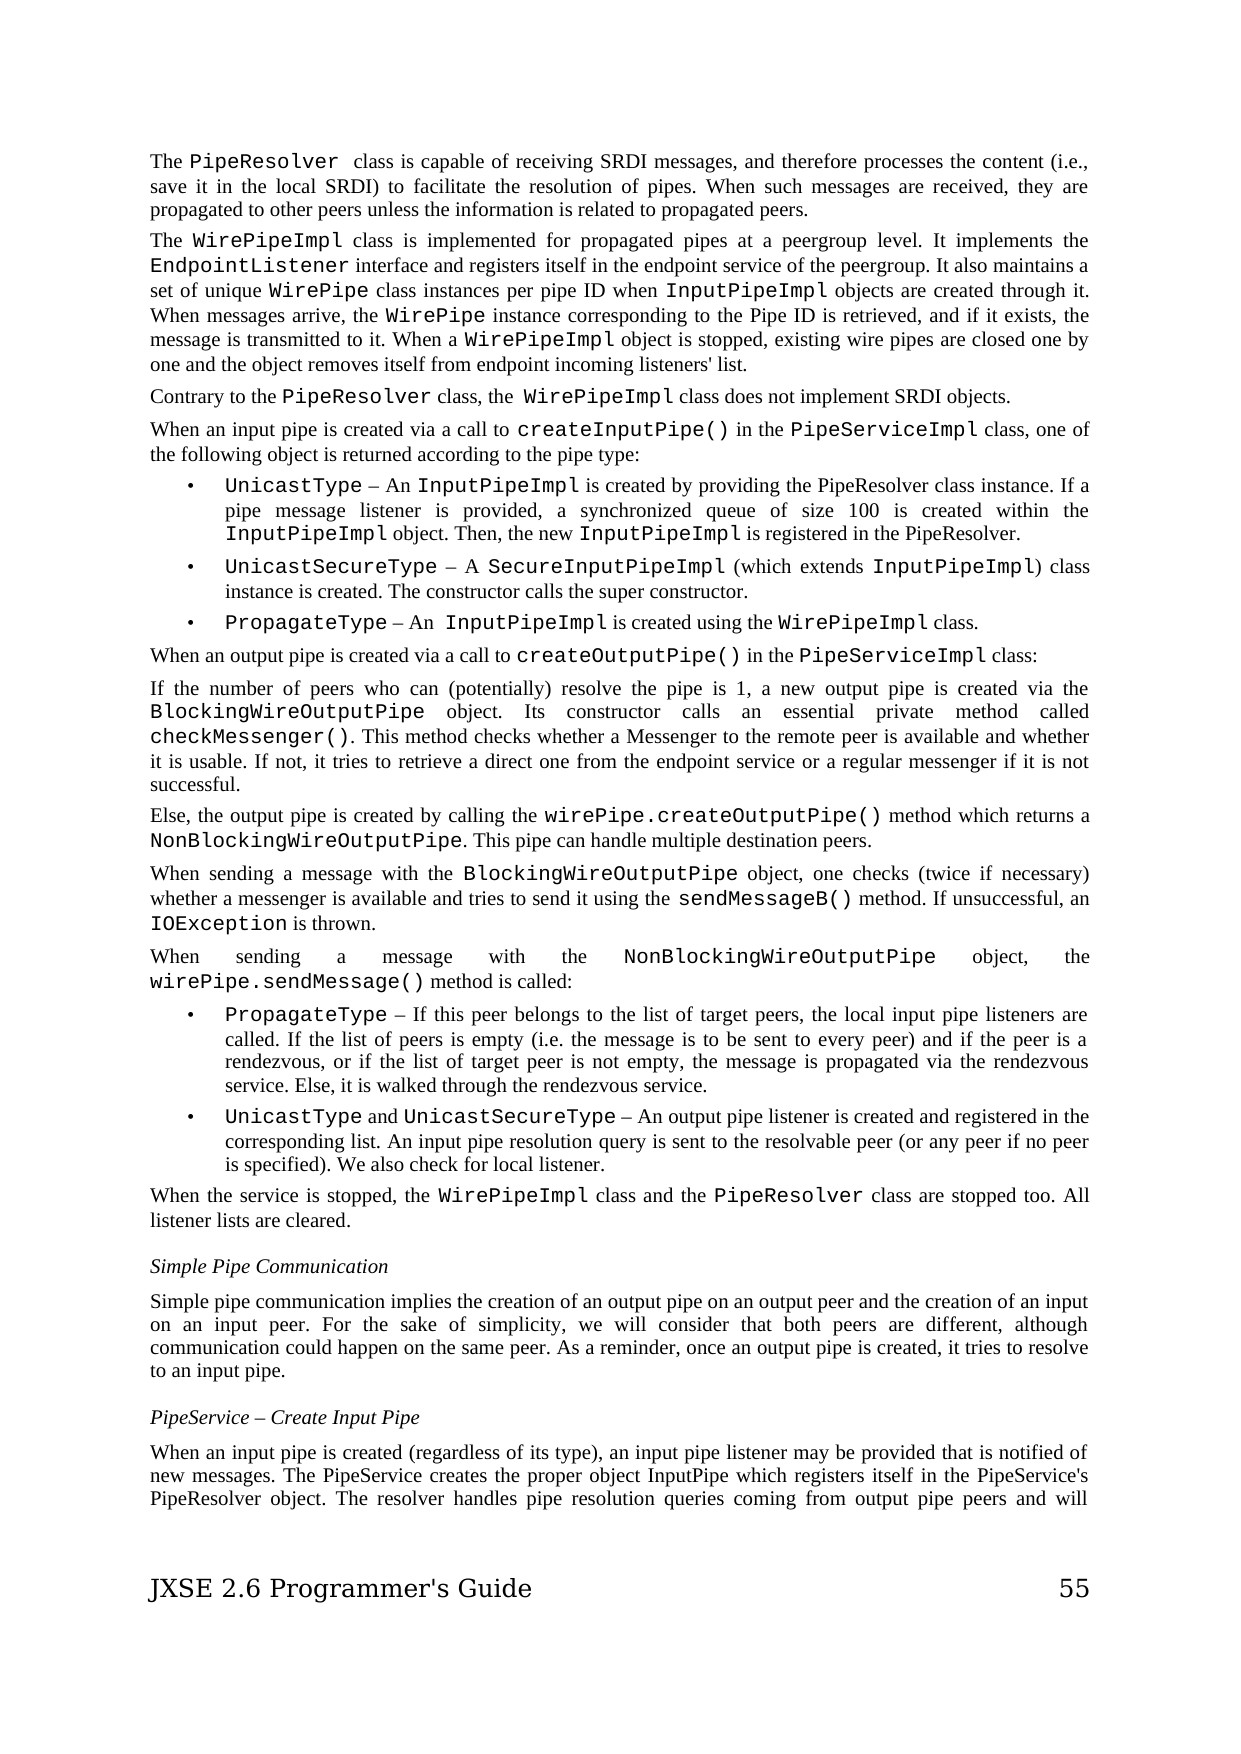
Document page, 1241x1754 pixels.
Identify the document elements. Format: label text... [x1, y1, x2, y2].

text When an output pipe is created via a call to createOutputPipe() in the PipeServiceImpl class: [150, 644, 1090, 669]
text Contrary to the PipeResolver class, the WirePipeImpl class does not implement SRDI objects. [150, 384, 1090, 409]
text When the service is stopped, the WirePipeImpl class and the PipeResolver class are stopped too. All listener lists are cleared. [150, 1184, 1090, 1232]
text When an input pipe is created via a call to createInputPipe() in the PipeServiceImpl class, one of the following object is returned according to the pipe type: [150, 418, 1090, 465]
text PipeService – Create Input Pipe [150, 1406, 1090, 1429]
text Simple pipe communication implies the creation of an output pipe on an output peer and the creation of an input on an input peer. For the sake of simplicity, we will consider that both peers are different, although communication could happen on the same peer. As a reminder, once an output pipe is created, it tries to resolve to an input pipe. [150, 1290, 1090, 1382]
text If the number of peers who can (potentially) resolve the pipe is 1, a new output pipe is created via the BlockingWireOutputPipe object. Its constructor calls an essential private method called checkMessenger(). This method checks whether a Messenger to the remote peer is available and whether it is usable. If not, it tries to retrieve a direct one from the endpoint service or a regular messenger if it is not successful. [150, 677, 1090, 796]
list UnicastType – An InputPipeImpl is created by providing the PipeResolver class instance. If a pipe message listener is provided, a synchronized queue of size 100 is created within the InputPipeImpl object. Then, the new InputPipeImpl is registered in the PipeResolver. [187, 474, 1090, 546]
text When sending a message with the BlockingWireOutputPipe object, one checks (twice if necessary) whether a messenger is available and tries to send it using the sendMessageB() method. If unsuccessful, an IOException is thrown. [150, 862, 1090, 936]
text The PipeResolver class is capable of receiving SRDI messages, and therefore processes the content (i.e., save it in the local SRDI) to facilitate the resolution of pipes. When such messages are received, they are propagated to other peers unless the information is related to propagated peers. [150, 150, 1090, 221]
text When an input pipe is created (regardless of its type), an input pipe listener may be provided that is notified of new messages. The PipeService creates the proper object InputPipe which registers itself in the PipeService's PipeResolver object. The resolver handles pipe resolution queries coming from output pipe peers and will [150, 1441, 1090, 1510]
list PropagateType – If this peer belongs to the list of target peers, the local input pipe listeners are called. If the list of peers is empty (i.e. the message is to be sent to every peer) and if the peer is a rendezvous, or if the list of target peer is not empty, the message is propagated via the rendezvous service. Else, it is walked through the rendezvous service. [187, 1003, 1090, 1096]
list UnicastType and UnicastSecureType – An output pipe listener is created and registered in the corresponding list. An input pipe resolution query is sent to the resolvable peer (or any peer if no peer is specified). We also check for local listener. [187, 1105, 1090, 1176]
text The WirePipeImpl class is implemented for propagated pipes at a peergroup level. It implements the EndpointListener interface and registers itself in the endpoint service of the peergroup. It also maintains a set of unique WirePipe class instances per pipe ID when InputPipeImpl objects are created through it. When messages arrive, the WirePipe instance corresponding to the Pipe ID is retrieved, and if it exists, the message is transmitted to it. When a WirePipeImpl object is stopped, existing wire pipes are closed one by one and the object removes itself from endpoint incoming listeners' list. [150, 229, 1090, 376]
text When sending a message with the NonBlockingWireOutputPipe object, the wirePipe.sendMessage() method is called: [150, 945, 1090, 994]
text Else, the output pipe is created by calling the wirePipe.createOutputPipe() method which returns a NonBlockingWireOutputPipe. This pipe can handle multiple destination peers. [150, 804, 1090, 854]
list PropagateType – An InputPipeImpl is created using the WirePipeImpl class. [187, 611, 1090, 636]
list UnicastSecureType – A SecureInputPipeImpl (which extends InputPipeImpl) class instance is created. The constructor calls the super constructor. [187, 555, 1090, 602]
text Simple Pipe Communication [150, 1255, 1090, 1278]
